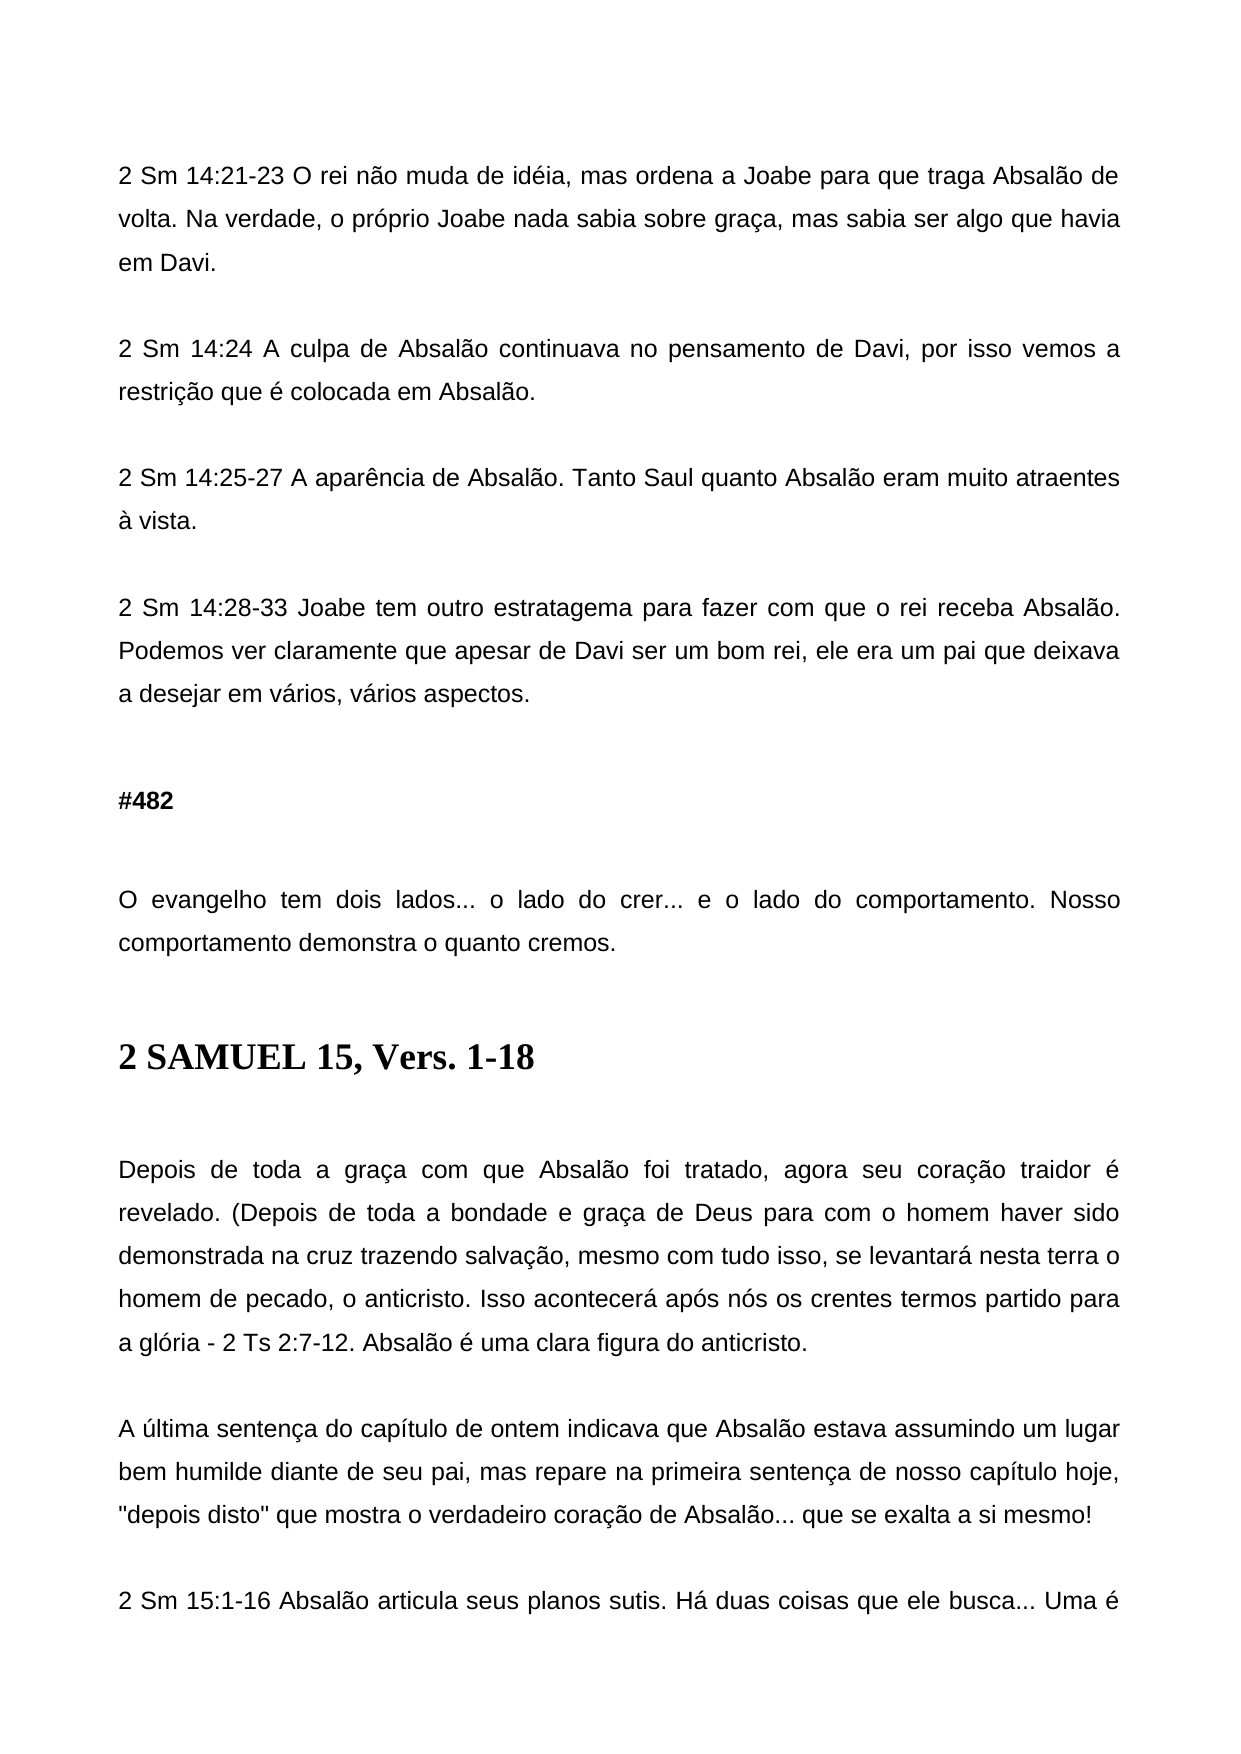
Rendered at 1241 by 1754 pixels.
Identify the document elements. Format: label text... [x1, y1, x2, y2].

subtitle 2 SAMUEL 15, Vers. 1-18 [118, 1035, 1122, 1078]
text 2 Sm 14:28-33 Joabe tem outro estratagema para fazer com que o rei receba Absalão. Podemos ver claramente que apesar de Davi ser um bom rei, ele era um pai que deixava a desejar em vários, vários aspectos. [118, 592, 1122, 707]
text O evangelho tem dois lados... o lado do crer... e o lado do comportamento. Nosso comportamento demonstra o quanto cremos. [118, 884, 1122, 956]
text 2 Sm 14:25-27 A aparência de Absalão. Tanto Saul quanto Absalão eram muito atraentes à vista. [118, 463, 1122, 535]
text 2 Sm 14:24 A culpa de Absalão continuava no pensamento de Davi, por isso vemos a restrição que é colocada em Absalão. [118, 334, 1122, 406]
text Depois de toda a graça com que Absalão foi tratado, agora seu coração traidor é revelado. (Depois de toda a bondade e graça de Deus para com o homem haver sido demonstrada na cruz trazendo salvação, mesmo com tudo isso, se levantará nesta terra o homem de pecado, o anticristo. Isso acontecerá após nós os crentes termos partido para a glória - 2 Ts 2:7-12. Absalão é uma clara figura do anticristo. [118, 1155, 1122, 1356]
text A última sentença do capítulo de ontem indicava que Absalão estava assumindo um lugar bem humilde diante de seu pai, mas repare na primeira sentença de nosso capítulo hoje, "depois disto" que mostra o verdadeiro coração de Absalão... que se exalta a si mesmo! [118, 1414, 1122, 1529]
text 2 Sm 14:21-23 O rei não muda de idéia, mas ordena a Joabe para que traga Absalão de volta. Na verdade, o próprio Joabe nada sabia sobre graça, mas sabia ser algo que havia em Davi. [118, 161, 1122, 276]
subtitle #482 [118, 786, 1122, 814]
text 2 Sm 15:1-16 Absalão articula seus planos sutis. Há duas coisas que ele busca... Uma é [118, 1586, 1122, 1615]
